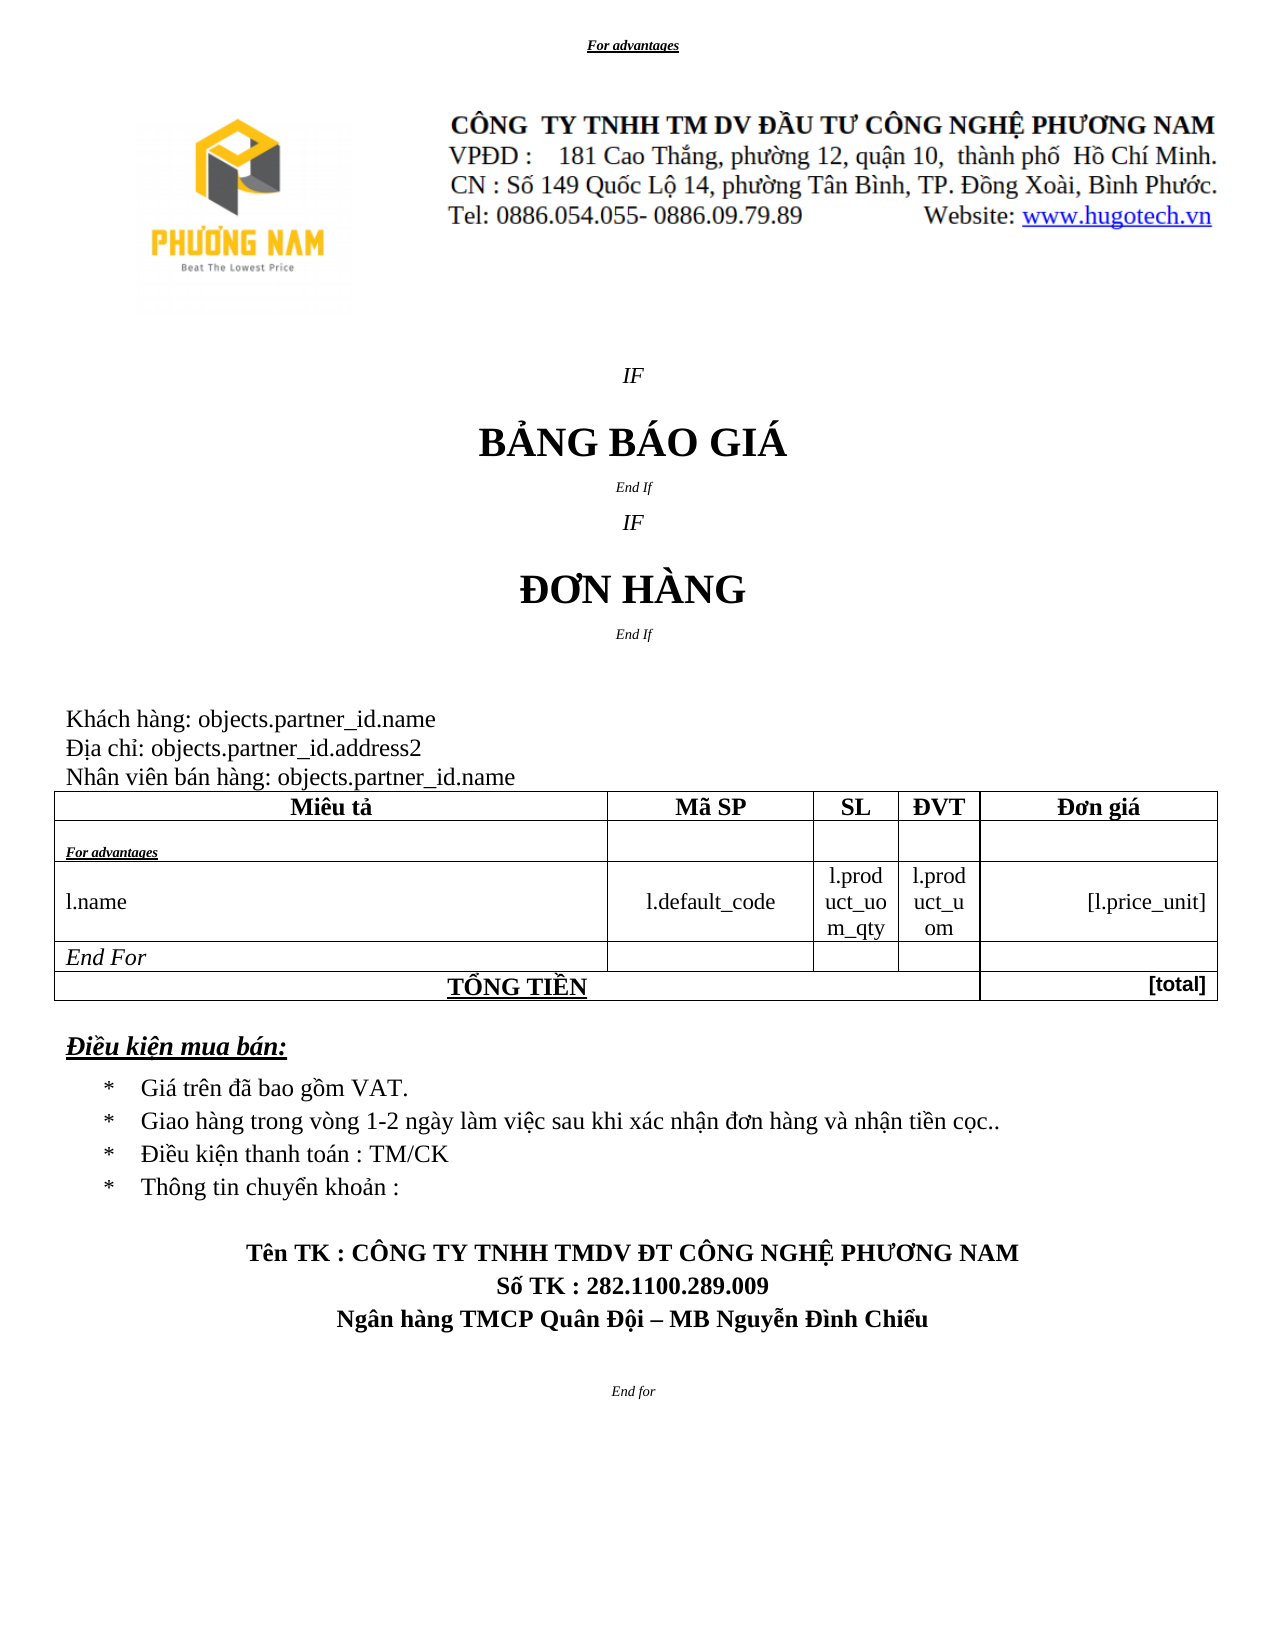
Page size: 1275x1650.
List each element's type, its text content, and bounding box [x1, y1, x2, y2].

table_header Đơn giá [981, 792, 1217, 820]
table_cell End For [55, 942, 607, 971]
list Thông tin chuyển khoản : [103, 1172, 1200, 1201]
text End for [67, 1382, 1200, 1399]
table_cell l.name [55, 862, 607, 941]
table_cell [l.price_unit] [981, 862, 1217, 941]
text End If [67, 478, 1200, 495]
text Địa chỉ: objects.partner_id.address2 [66, 733, 1200, 762]
table_header SL [814, 792, 898, 820]
table_cell [981, 821, 1217, 861]
text BẢNG BÁO GIÁ [66, 418, 1200, 466]
text IF [66, 509, 1200, 536]
text Tên TK : CÔNG TY TNHH TMDV ĐT CÔNG NGHỆ PHƯƠNG NAM [66, 1238, 1200, 1267]
table_cell [814, 942, 898, 971]
table_header ĐVT [899, 792, 979, 820]
text Nhân viên bán hàng: objects.partner_id.name [66, 762, 1200, 791]
table_cell [814, 821, 898, 861]
text ĐƠN HÀNG [66, 565, 1200, 613]
list Giao hàng trong vòng 1-2 ngày làm việc sau khi xác nhận đơn hàng và nhận tiền cọc.. [103, 1106, 1200, 1134]
table_cell For advantages [55, 821, 607, 861]
table_cell [899, 821, 979, 861]
table_cell [981, 942, 1217, 971]
text For advantages [66, 19, 1200, 57]
table_cell [899, 942, 979, 971]
text IF [66, 362, 1200, 388]
list Điều kiện thanh toán : TM/CK [103, 1139, 1200, 1167]
table_cell l.product_uom [899, 862, 979, 941]
table_cell [608, 942, 813, 971]
text Ngân hàng TMCP Quân Đội – MB Nguyễn Đình Chiểu [66, 1304, 1200, 1333]
list Giá trên đã bao gồm VAT. [103, 1073, 1200, 1101]
text Điều kiện mua bán: [66, 1030, 1200, 1061]
table_cell [total] [981, 972, 1217, 1000]
picture [6, 60, 1249, 315]
table_cell TỔNG TIỀN [55, 972, 979, 1000]
table_header Miêu tả [55, 792, 607, 820]
table_cell l.default_code [608, 862, 813, 941]
text Khách hàng: objects.partner_id.name [66, 704, 1200, 733]
table_cell [608, 821, 813, 861]
text End If [67, 625, 1200, 642]
table_header Mã SP [608, 792, 813, 820]
text Số TK : 282.1100.289.009 [66, 1271, 1200, 1299]
table_cell l.product_uom_qty [814, 862, 898, 941]
